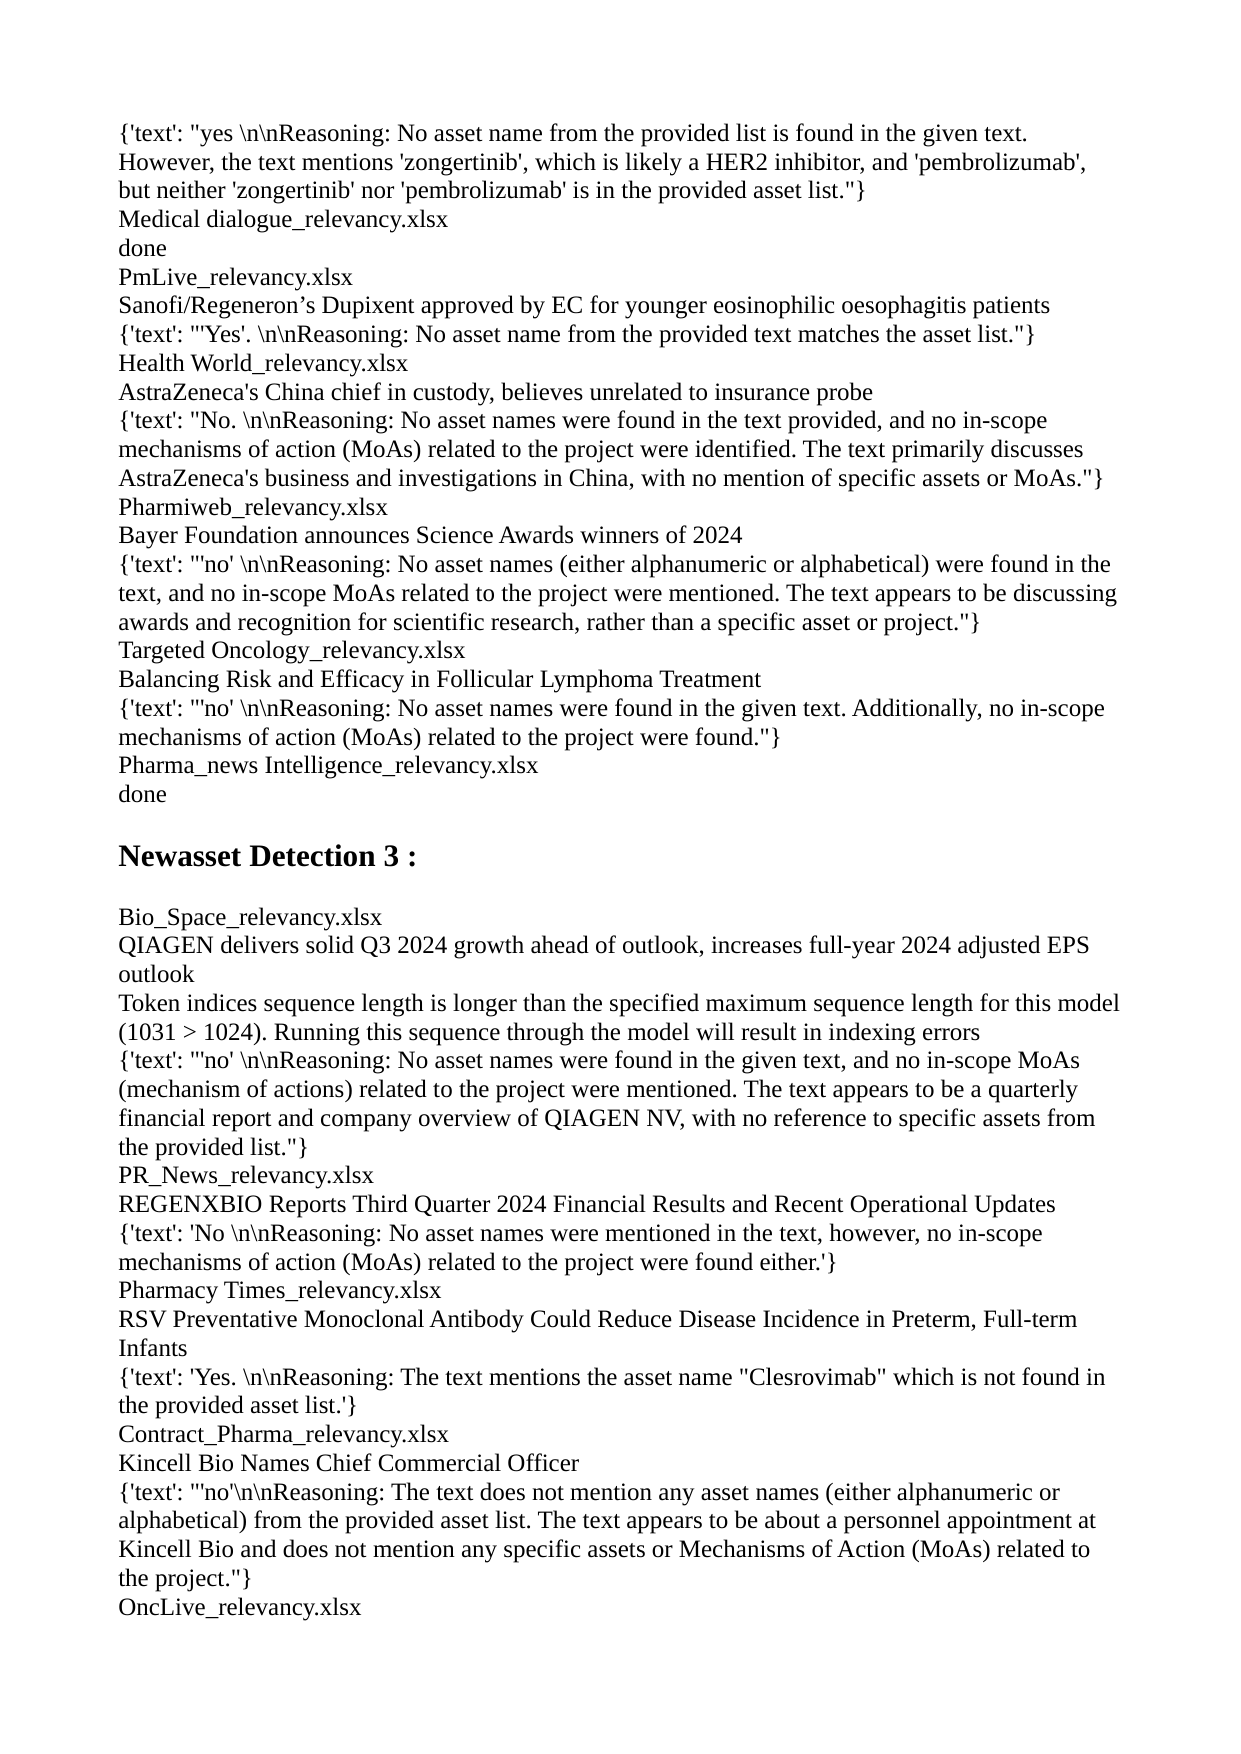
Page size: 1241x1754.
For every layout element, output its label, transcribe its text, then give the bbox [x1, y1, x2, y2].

text RSV Preventative Monoclonal Antibody Could Reduce Disease Incidence in Preterm, Full-term Infants [118, 1304, 1122, 1362]
text {'text': "yes \n\nReasoning: No asset name from the provided list is found in the given text. However, the text mentions 'zongertinib', which is likely a HER2 inhibitor, and 'pembrolizumab', but neither 'zongertinib' nor 'pembrolizumab' is in the provided asset list."} [118, 118, 1122, 204]
text OncLive_relevancy.xlsx [118, 1592, 1122, 1620]
text Pharmiweb_relevancy.xlsx [118, 492, 1122, 521]
text REGENXBIO Reports Third Quarter 2024 Financial Results and Recent Operational Updates [118, 1189, 1122, 1218]
text {'text': 'Yes. \n\nReasoning: The text mentions the asset name "Clesrovimab" which is not found in the provided asset list.'} [118, 1362, 1122, 1419]
text {'text': 'No \n\nReasoning: No asset names were mentioned in the text, however, no in-scope mechanisms of action (MoAs) related to the project were found either.'} [118, 1218, 1122, 1275]
text {'text': "'no' \n\nReasoning: No asset names were found in the given text. Additionally, no in-scope mechanisms of action (MoAs) related to the project were found."} [118, 693, 1122, 751]
text Pharma_news Intelligence_relevancy.xlsx [118, 751, 1122, 779]
text PmLive_relevancy.xlsx [118, 262, 1122, 291]
text QIAGEN delivers solid Q3 2024 growth ahead of outlook, increases full-year 2024 adjusted EPS outlook [118, 930, 1122, 988]
text done [118, 233, 1122, 262]
text {'text': "'no'\n\nReasoning: The text does not mention any asset names (either alphanumeric or alphabetical) from the provided asset list. The text appears to be about a personnel appointment at Kincell Bio and does not mention any specific assets or Mechanisms of Action (MoAs) related to the project."} [118, 1477, 1122, 1592]
text {'text': "'no' \n\nReasoning: No asset names were found in the given text, and no in-scope MoAs (mechanism of actions) related to the project were mentioned. The text appears to be a quarterly financial report and company overview of QIAGEN NV, with no reference to specific assets from the provided list."} [118, 1045, 1122, 1160]
text Balancing Risk and Efficacy in Follicular Lymphoma Treatment [118, 664, 1122, 693]
text done [118, 779, 1122, 808]
text Token indices sequence length is longer than the specified maximum sequence length for this model (1031 > 1024). Running this sequence through the model will result in indexing errors [118, 988, 1122, 1045]
text {'text': "'no' \n\nReasoning: No asset names (either alphanumeric or alphabetical) were found in the text, and no in-scope MoAs related to the project were mentioned. The text appears to be discussing awards and recognition for scientific research, rather than a specific asset or project."} [118, 549, 1122, 636]
text Kincell Bio Names Chief Commercial Officer [118, 1448, 1122, 1477]
text Newasset Detection 3 : [118, 837, 1122, 902]
text {'text': "'Yes'. \n\nReasoning: No asset name from the provided text matches the asset list."} [118, 319, 1122, 348]
text PR_News_relevancy.xlsx [118, 1160, 1122, 1189]
text Sanofi/Regeneron’s Dupixent approved by EC for younger eosinophilic oesophagitis patients [118, 291, 1122, 319]
text Health World_relevancy.xlsx [118, 348, 1122, 377]
text Pharmacy Times_relevancy.xlsx [118, 1275, 1122, 1304]
text {'text': "No. \n\nReasoning: No asset names were found in the text provided, and no in-scope mechanisms of action (MoAs) related to the project were identified. The text primarily discusses AstraZeneca's business and investigations in China, with no mention of specific assets or MoAs."} [118, 406, 1122, 492]
text Bayer Foundation announces Science Awards winners of 2024 [118, 521, 1122, 549]
text Contract_Pharma_relevancy.xlsx [118, 1419, 1122, 1448]
text Bio_Space_relevancy.xlsx [118, 902, 1122, 930]
text Targeted Oncology_relevancy.xlsx [118, 636, 1122, 664]
text Medical dialogue_relevancy.xlsx [118, 204, 1122, 233]
text AstraZeneca's China chief in custody, believes unrelated to insurance probe [118, 377, 1122, 406]
